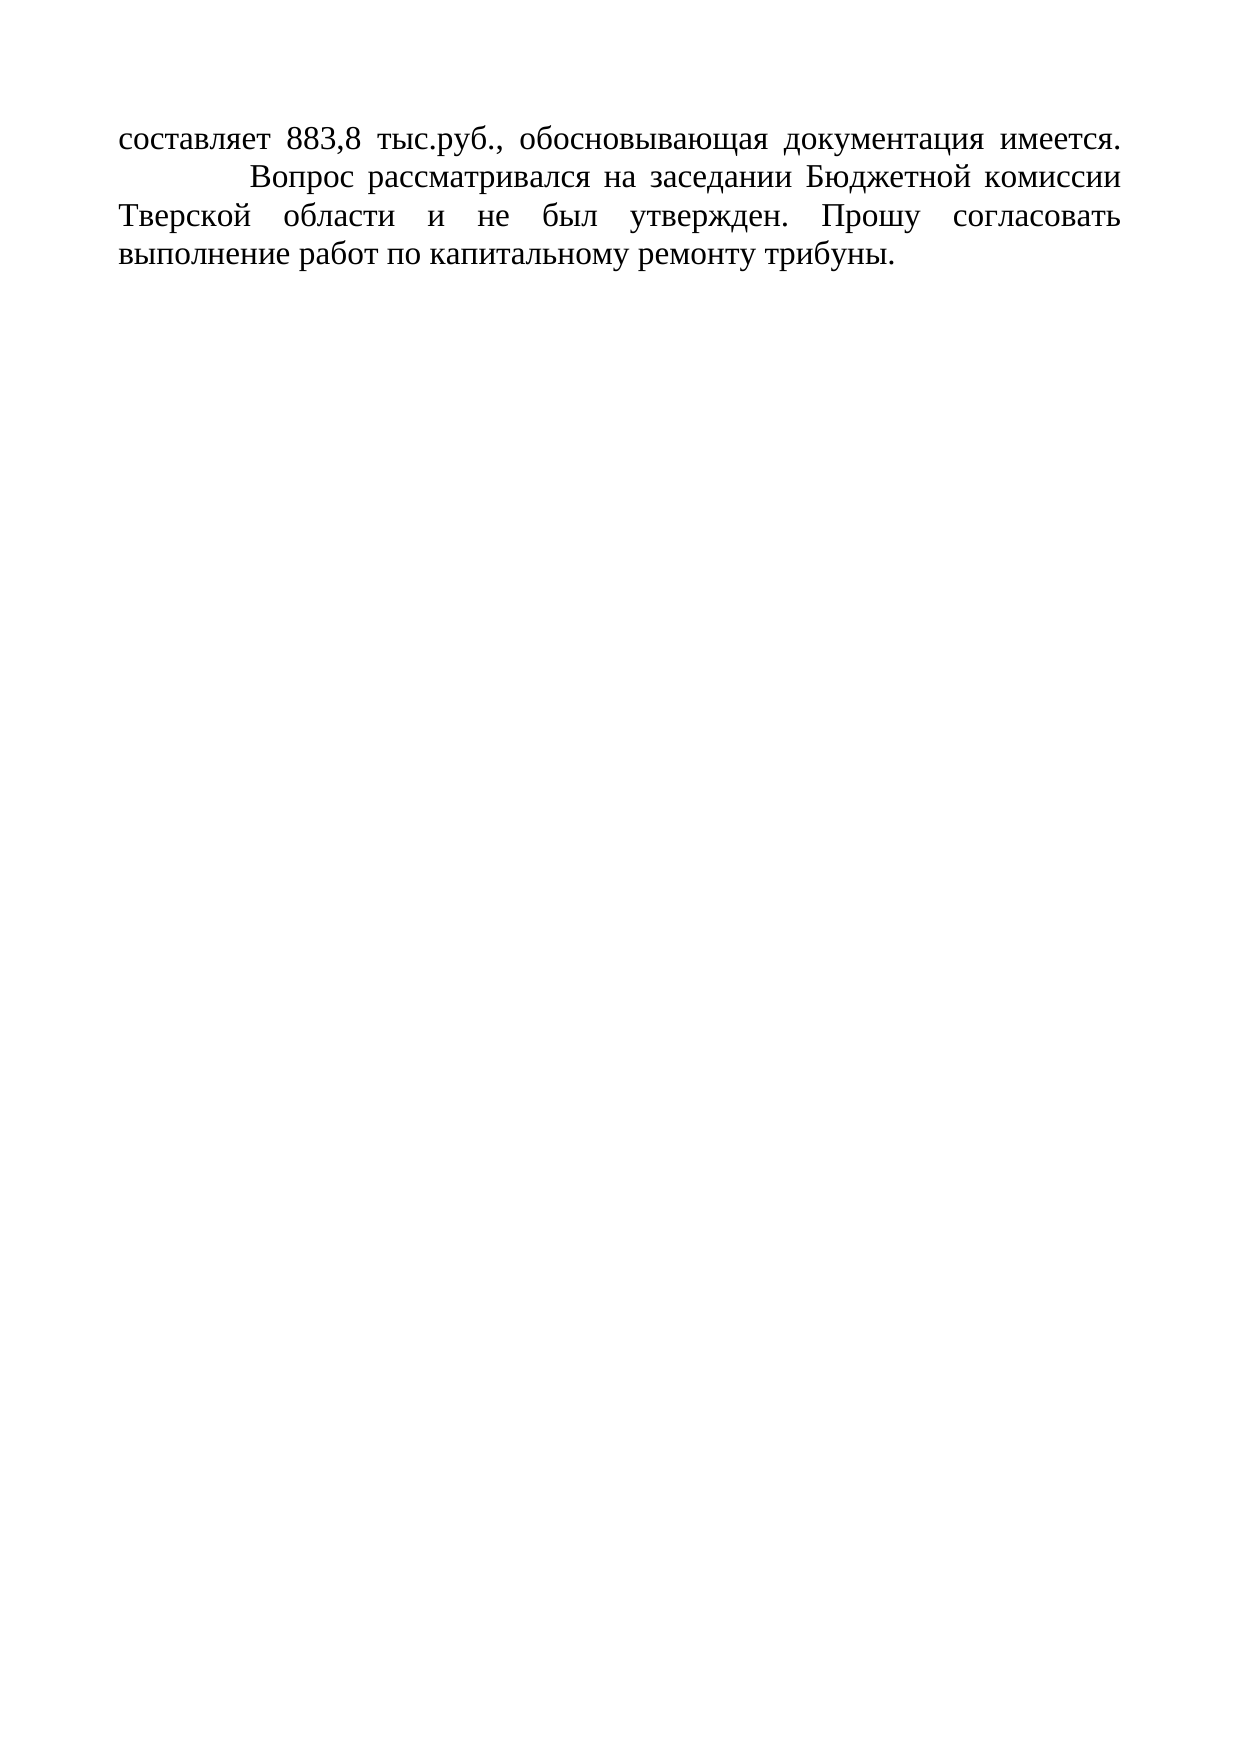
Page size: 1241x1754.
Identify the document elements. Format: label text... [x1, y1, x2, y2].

text составляет 883,8 тыс.руб., обосновывающая документация имеется. Вопрос рассматривался на заседании Бюджетной комиссии Тверской области и не был утвержден. Прошу согласовать выполнение работ по капитальному ремонту трибуны. [118, 118, 1122, 271]
